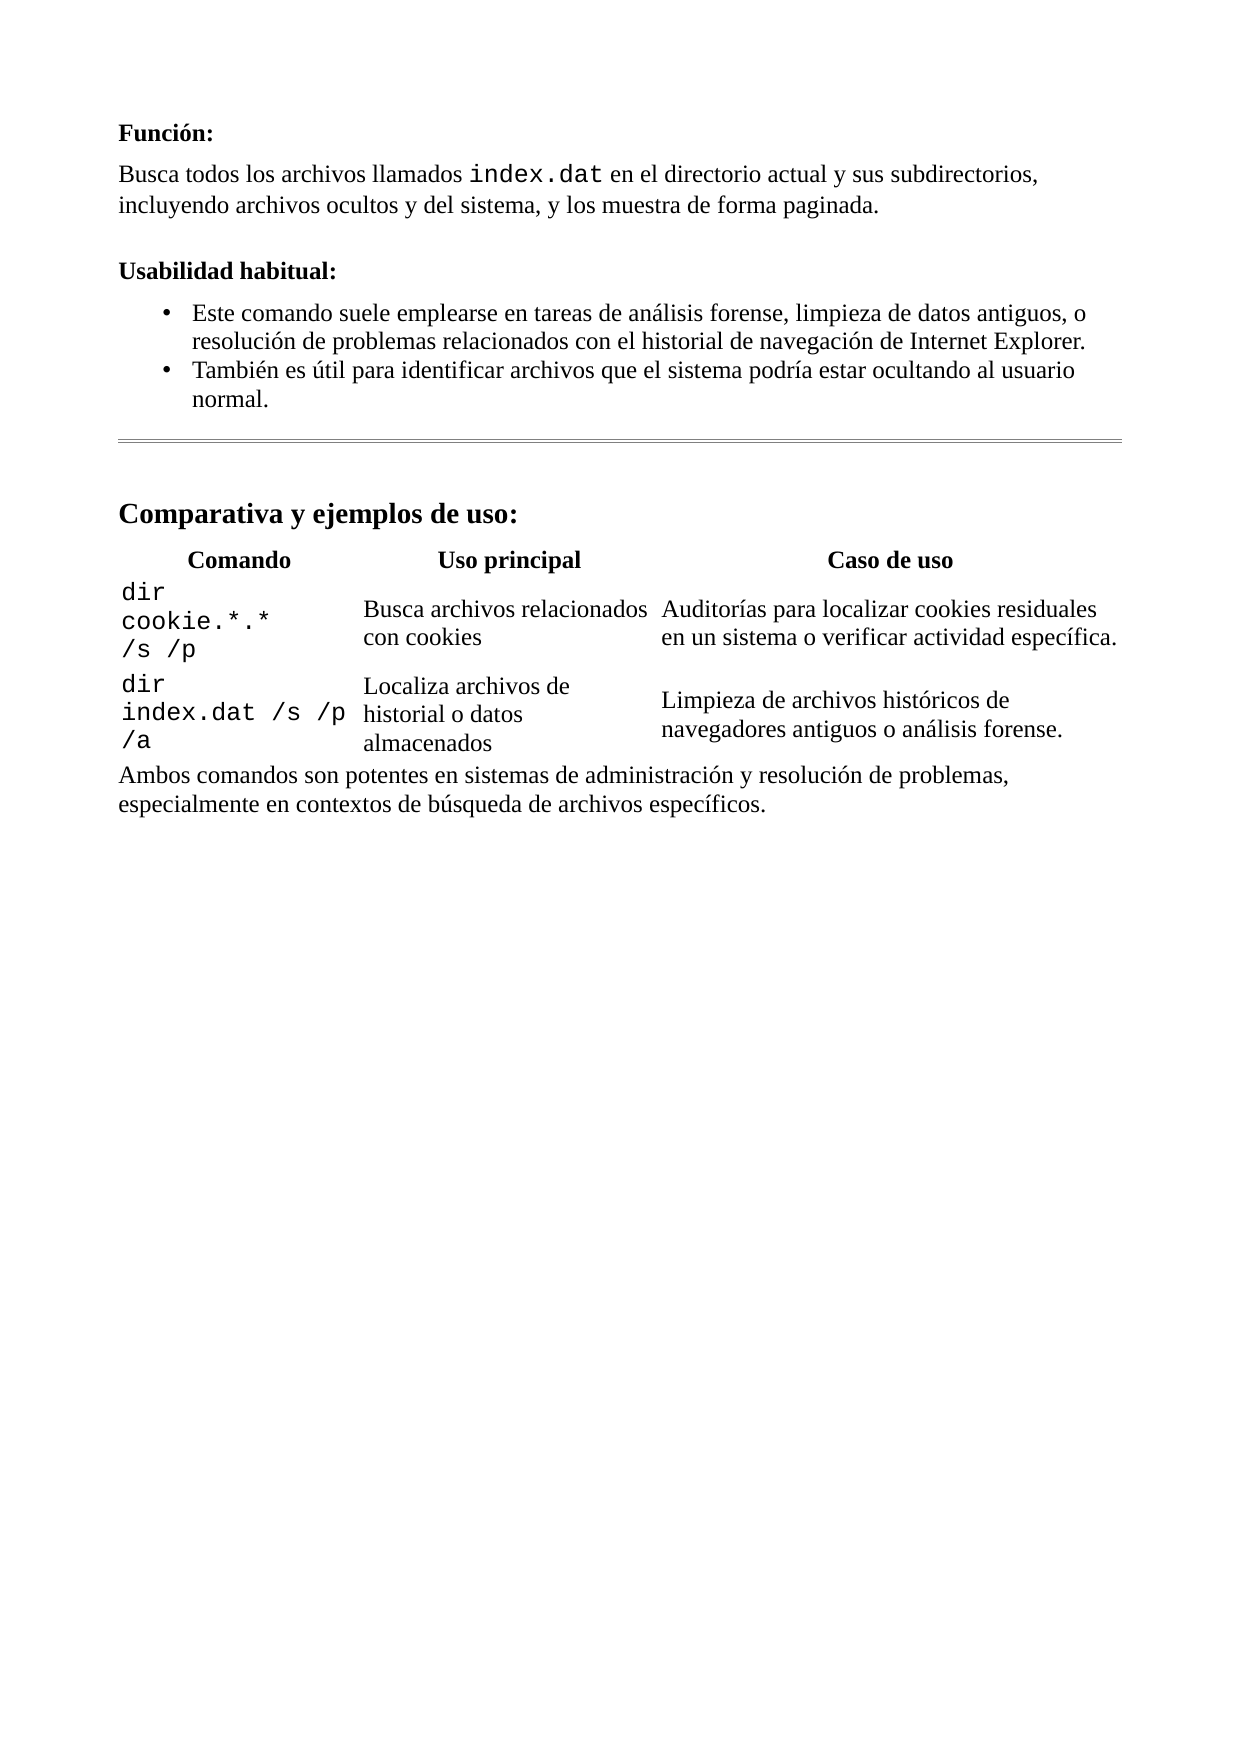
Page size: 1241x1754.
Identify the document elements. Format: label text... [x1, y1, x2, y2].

table_cell Limpieza de archivos históricos de navegadores antiguos o análisis forense. [658, 668, 1122, 760]
list También es útil para identificar archivos que el sistema podría estar ocultando al usuario normal. [162, 355, 1122, 413]
table_cell Auditorías para localizar cookies residuales en un sistema o verificar actividad específica. [658, 577, 1122, 668]
subtitle Función: [118, 118, 1122, 147]
subtitle Comparativa y ejemplos de uso: [118, 496, 1122, 530]
table_cell Localiza archivos de historial o datos almacenados [360, 668, 658, 760]
list Este comando suele emplearse en tareas de análisis forense, limpieza de datos antiguos, o resolución de problemas relacionados con el historial de navegación de Internet Explorer. [162, 298, 1122, 355]
table_header Uso principal [360, 543, 658, 577]
table_cell dir index.dat /s /p /a [118, 668, 360, 760]
text Busca todos los archivos llamados index.dat en el directorio actual y sus subdirectorios, incluyendo archivos ocultos y del sistema, y los muestra de forma paginada. [118, 159, 1122, 219]
text Ambos comandos son potentes en sistemas de administración y resolución de problemas, especialmente en contextos de búsqueda de archivos específicos. [118, 760, 1122, 817]
table_header Comando [118, 543, 360, 577]
table_header Caso de uso [658, 543, 1122, 577]
table_cell Busca archivos relacionados con cookies [360, 577, 658, 668]
subtitle Usabilidad habitual: [118, 256, 1122, 285]
table_cell dir cookie.*.* /s /p [118, 577, 360, 668]
